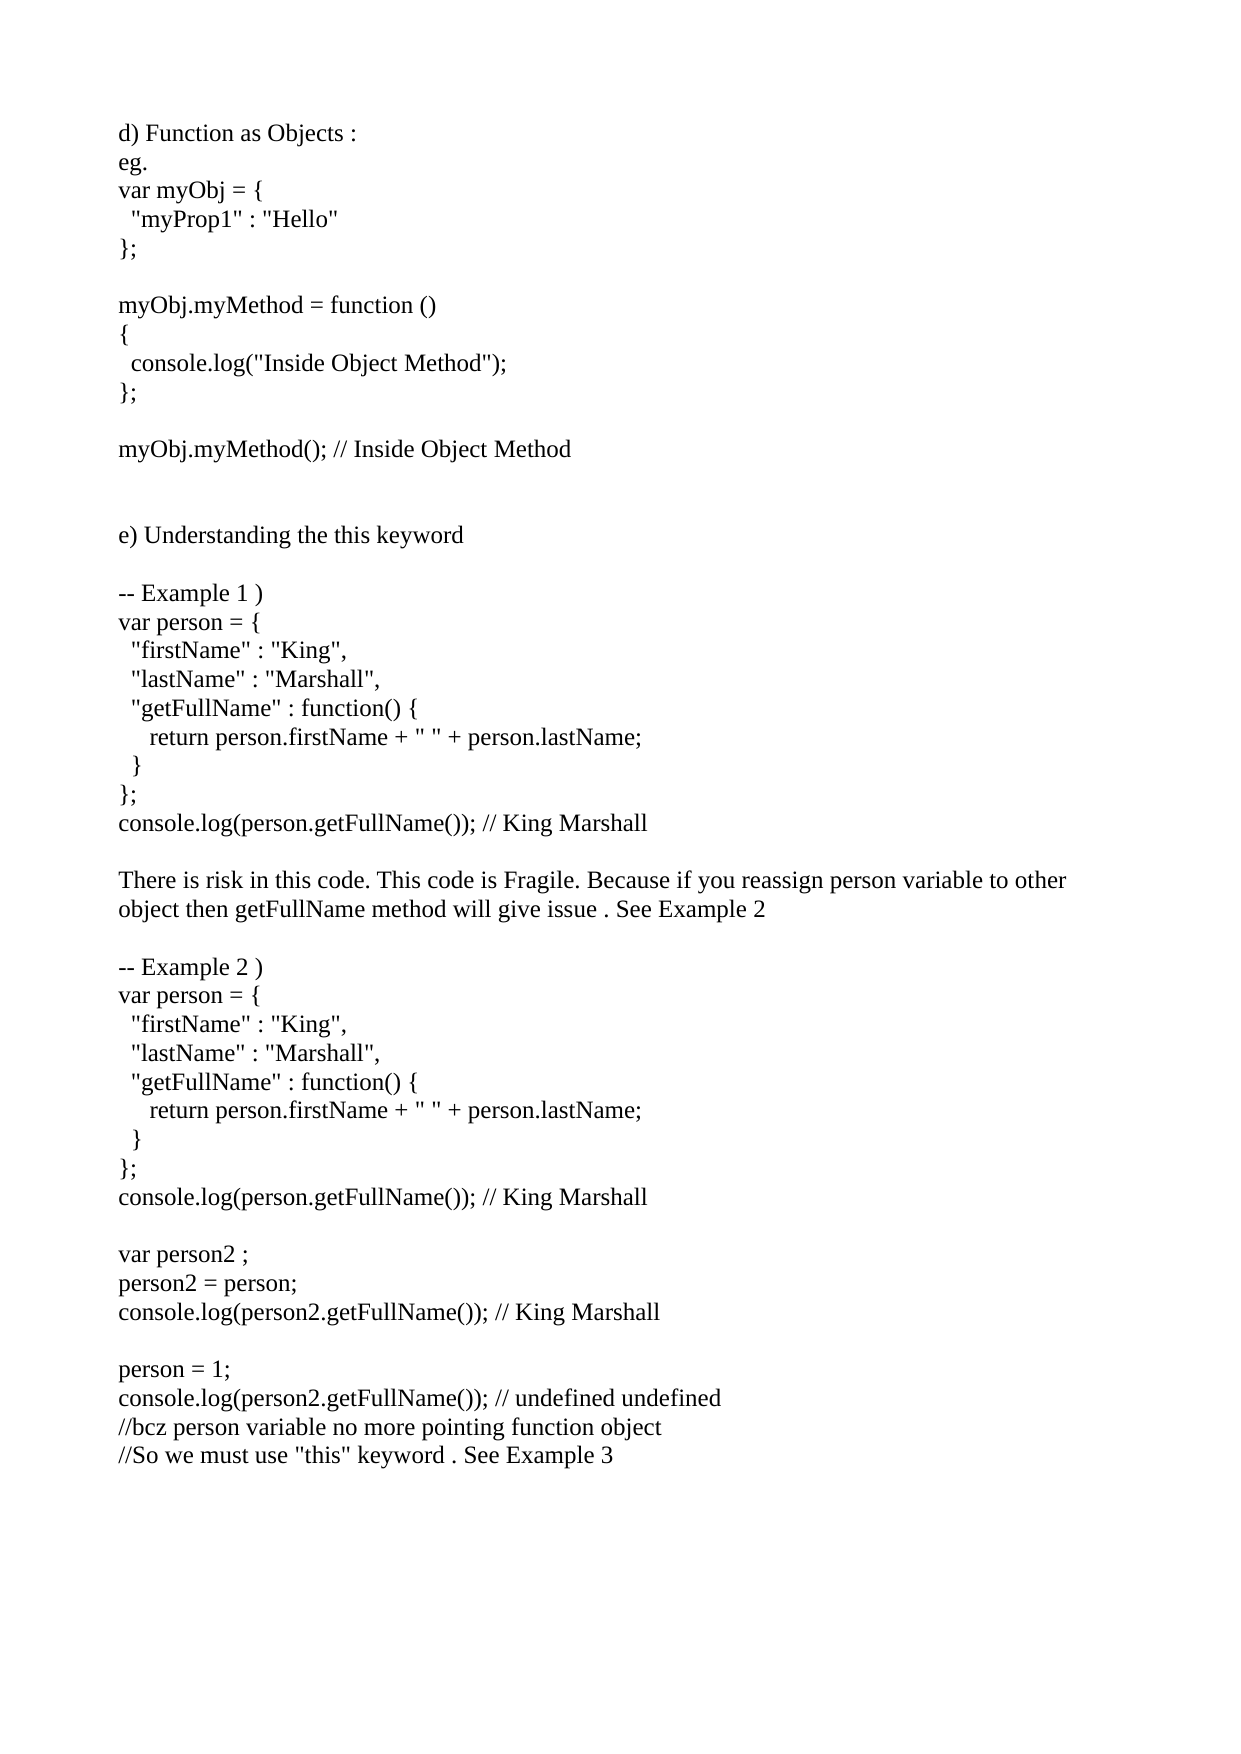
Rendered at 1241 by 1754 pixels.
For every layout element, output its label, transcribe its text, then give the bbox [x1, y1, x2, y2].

text }; [118, 233, 1122, 262]
text return person.firstName + " " + person.lastName; [118, 722, 1122, 751]
text } [118, 751, 1122, 779]
text } [118, 1124, 1122, 1153]
text "lastName" : "Marshall", [118, 664, 1122, 693]
text "getFullName" : function() { [118, 1067, 1122, 1096]
text console.log(person2.getFullName()); // King Marshall [118, 1297, 1122, 1326]
text console.log(person.getFullName()); // King Marshall [118, 1182, 1122, 1211]
text person = 1; [118, 1354, 1122, 1383]
text //So we must use "this" keyword . See Example 3 [118, 1441, 1122, 1498]
text console.log("Inside Object Method"); [118, 348, 1122, 377]
text }; [118, 1153, 1122, 1182]
text d) Function as Objects : eg. var myObj = { [118, 118, 1122, 204]
text console.log(person2.getFullName()); // undefined undefined [118, 1383, 1122, 1412]
text { [118, 319, 1122, 348]
text }; [118, 779, 1122, 808]
text var person2 ; [118, 1239, 1122, 1268]
text "lastName" : "Marshall", [118, 1038, 1122, 1067]
text myObj.myMethod = function () [118, 291, 1122, 319]
text "getFullName" : function() { [118, 693, 1122, 722]
text e) Understanding the this keyword -- Example 1 ) var person = { [118, 521, 1122, 636]
text }; [118, 377, 1122, 406]
text console.log(person.getFullName()); // King Marshall There is risk in this code. This code is Fragile. Because if you reassign person variable to other object then getFullName method will give issue . See Example 2 -- Example 2 ) var person = { [118, 808, 1122, 1009]
text "firstName" : "King", [118, 1009, 1122, 1038]
text "firstName" : "King", [118, 636, 1122, 664]
text person2 = person; [118, 1268, 1122, 1297]
text "myProp1" : "Hello" [118, 204, 1122, 233]
text return person.firstName + " " + person.lastName; [118, 1096, 1122, 1124]
text //bcz person variable no more pointing function object [118, 1412, 1122, 1441]
text myObj.myMethod(); // Inside Object Method [118, 434, 1122, 492]
